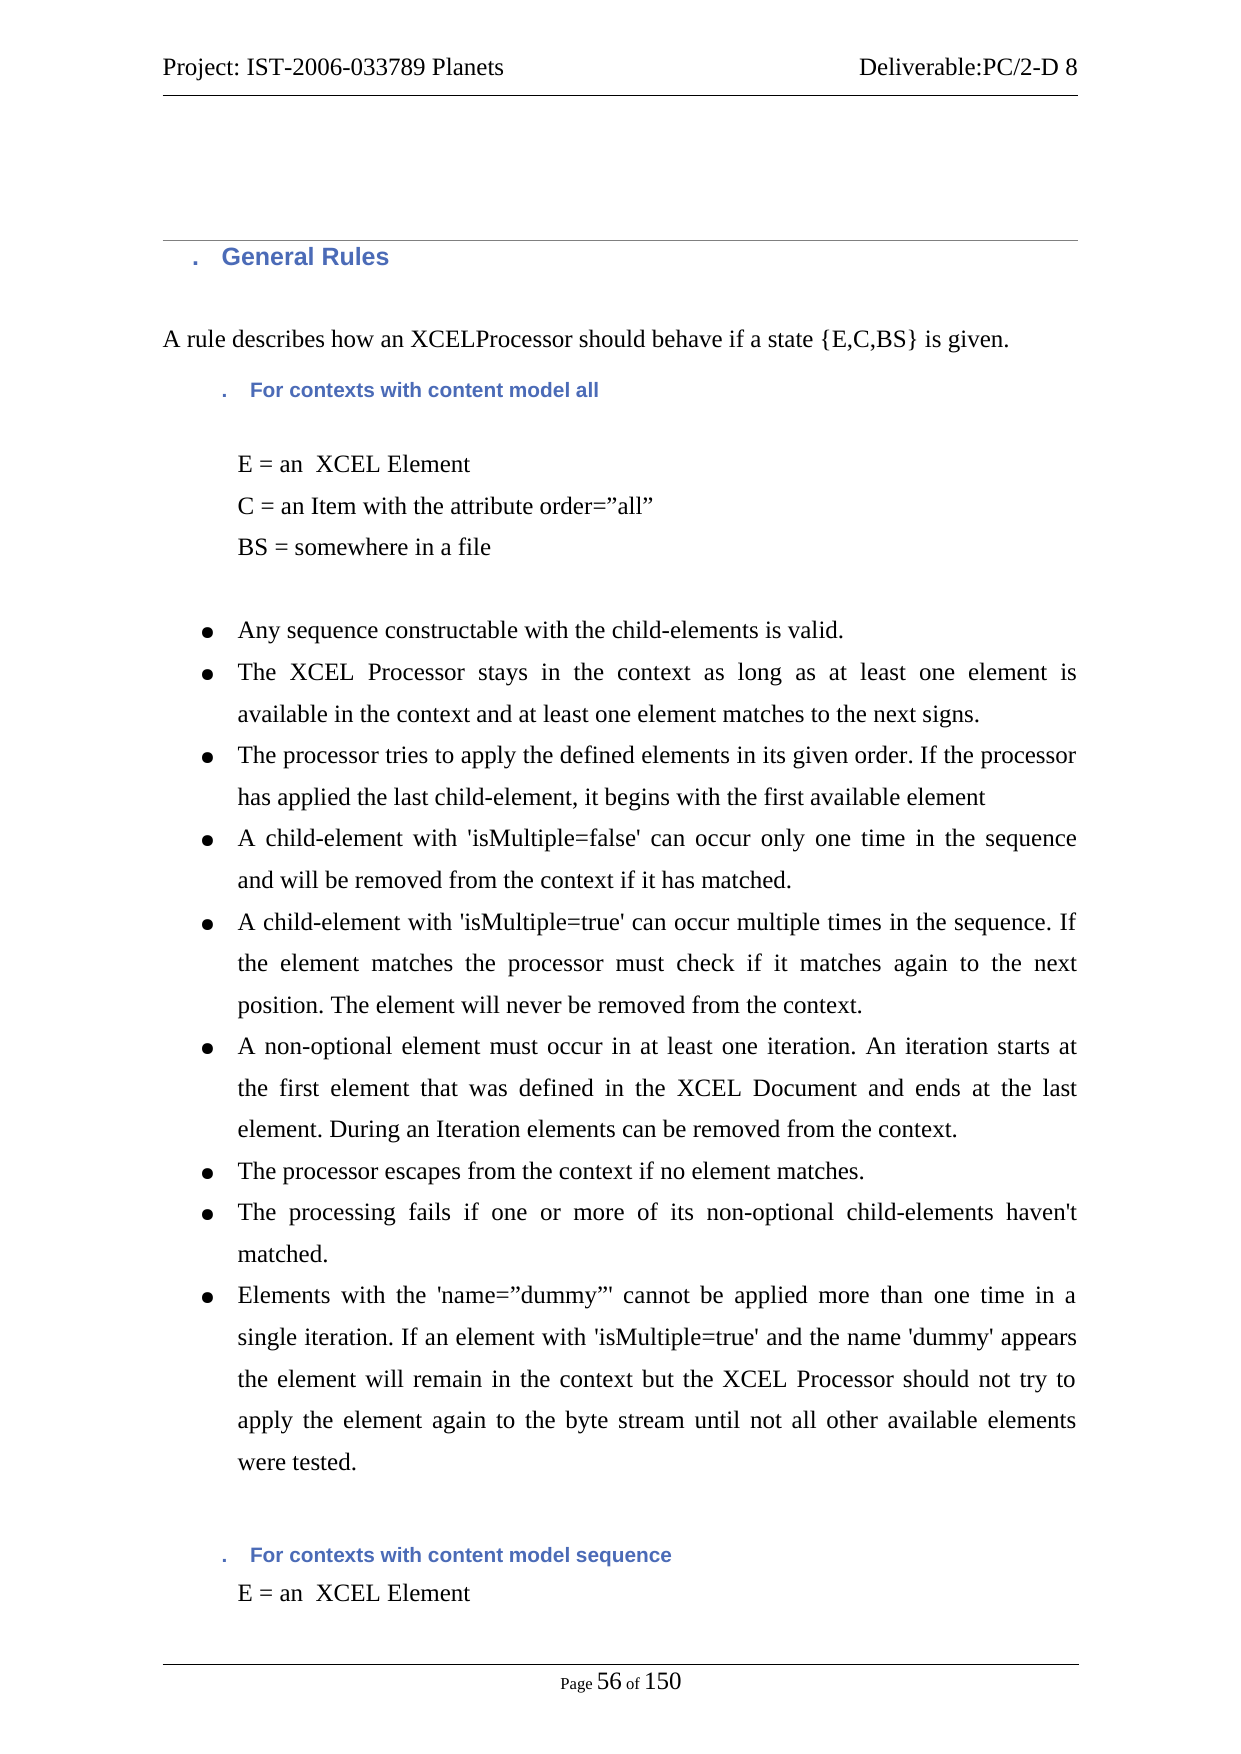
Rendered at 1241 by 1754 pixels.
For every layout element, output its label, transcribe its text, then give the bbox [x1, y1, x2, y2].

subtitle For contexts with content model all [162, 379, 1078, 402]
list The XCEL Processor stays in the context as long as at least one element is available in the context and at least one element matches to the next signs. [200, 658, 1078, 727]
subtitle General Rules [162, 241, 1078, 271]
text A rule describes how an XCELProcessor should behave if a state {E,C,BS} is given. [162, 325, 1078, 353]
list Any sequence constructable with the child-elements is valid. [200, 617, 1078, 644]
list E = an XCEL Element [200, 450, 1078, 478]
list BS = somewhere in a file [200, 533, 1078, 561]
list E = an XCEL Element [200, 1579, 1078, 1607]
list A child-element with 'isMultiple=true' can occur multiple times in the sequence. If the element matches the processor must check if it matches again to the next position. The element will never be removed from the context. [200, 908, 1078, 1018]
list A non-optional element must occur in at least one iteration. An iteration starts at the first element that was defined in the XCEL Document and ends at the last element. During an Iteration elements can be removed from the context. [200, 1032, 1078, 1143]
list The processor escapes from the context if no element matches. [200, 1157, 1078, 1185]
list A child-element with 'isMultiple=false' can occur only one time in the sequence and will be removed from the context if it has matched. [200, 824, 1078, 894]
list C = an Item with the attribute order=”all” [200, 492, 1078, 520]
subtitle For contexts with content model sequence [162, 1543, 1078, 1567]
list Elements with the 'name=”dummy”' cannot be applied more than one time in a single iteration. If an element with 'isMultiple=true' and the name 'dummy' appears the element will remain in the context but the XCEL Processor should not try to apply the element again to the byte stream until not all other available elements were tested. [200, 1282, 1078, 1476]
list The processing fails if one or more of its non-optional child-elements haven't matched. [200, 1198, 1078, 1268]
list The processor tries to apply the defined elements in its given order. If the processor has applied the last child-element, it begins with the first available element [200, 741, 1078, 811]
